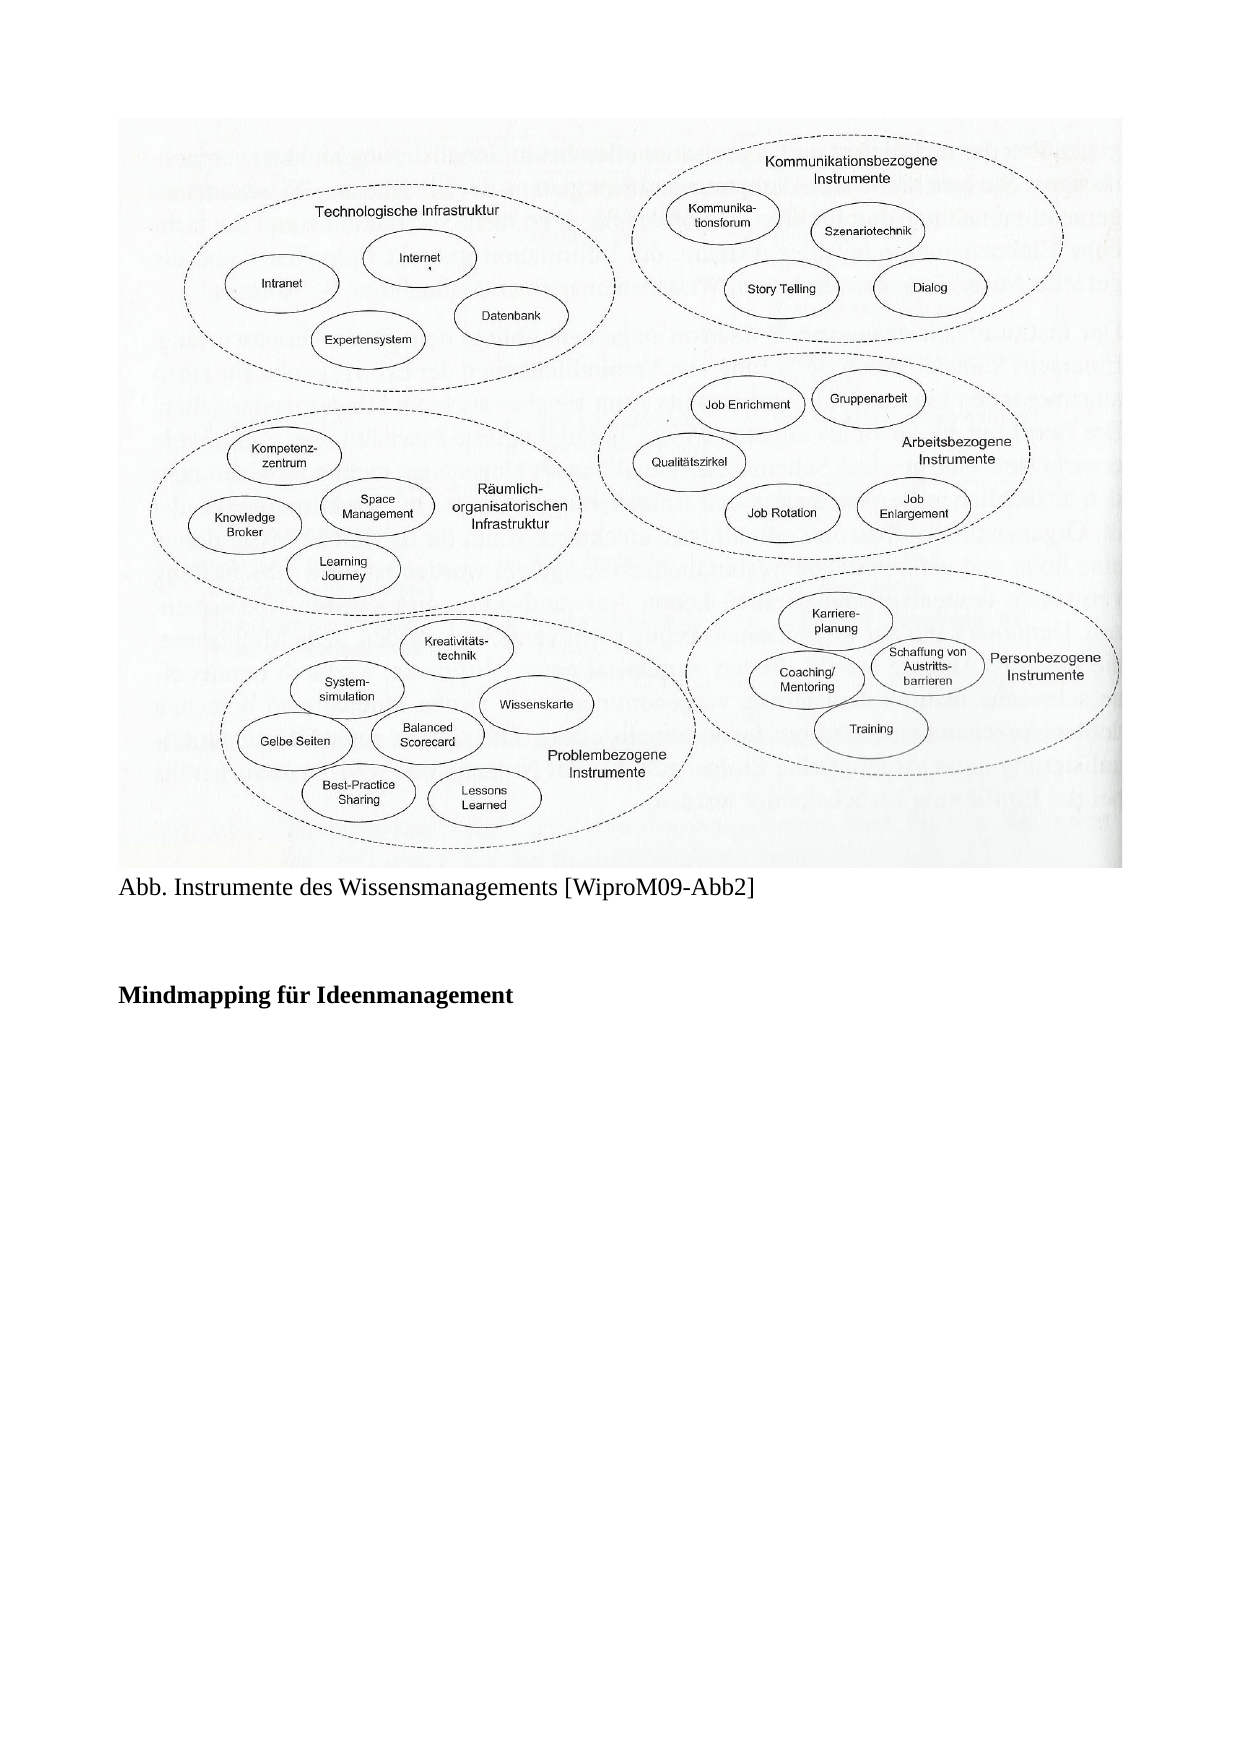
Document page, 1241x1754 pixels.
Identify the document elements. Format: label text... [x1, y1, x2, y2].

text Mindmapping für Ideenmanagement [118, 980, 1122, 1008]
picture [118, 118, 1123, 868]
text Abb. Instrumente des Wissensmanagements [WiproM09-Abb2] [118, 868, 1122, 901]
